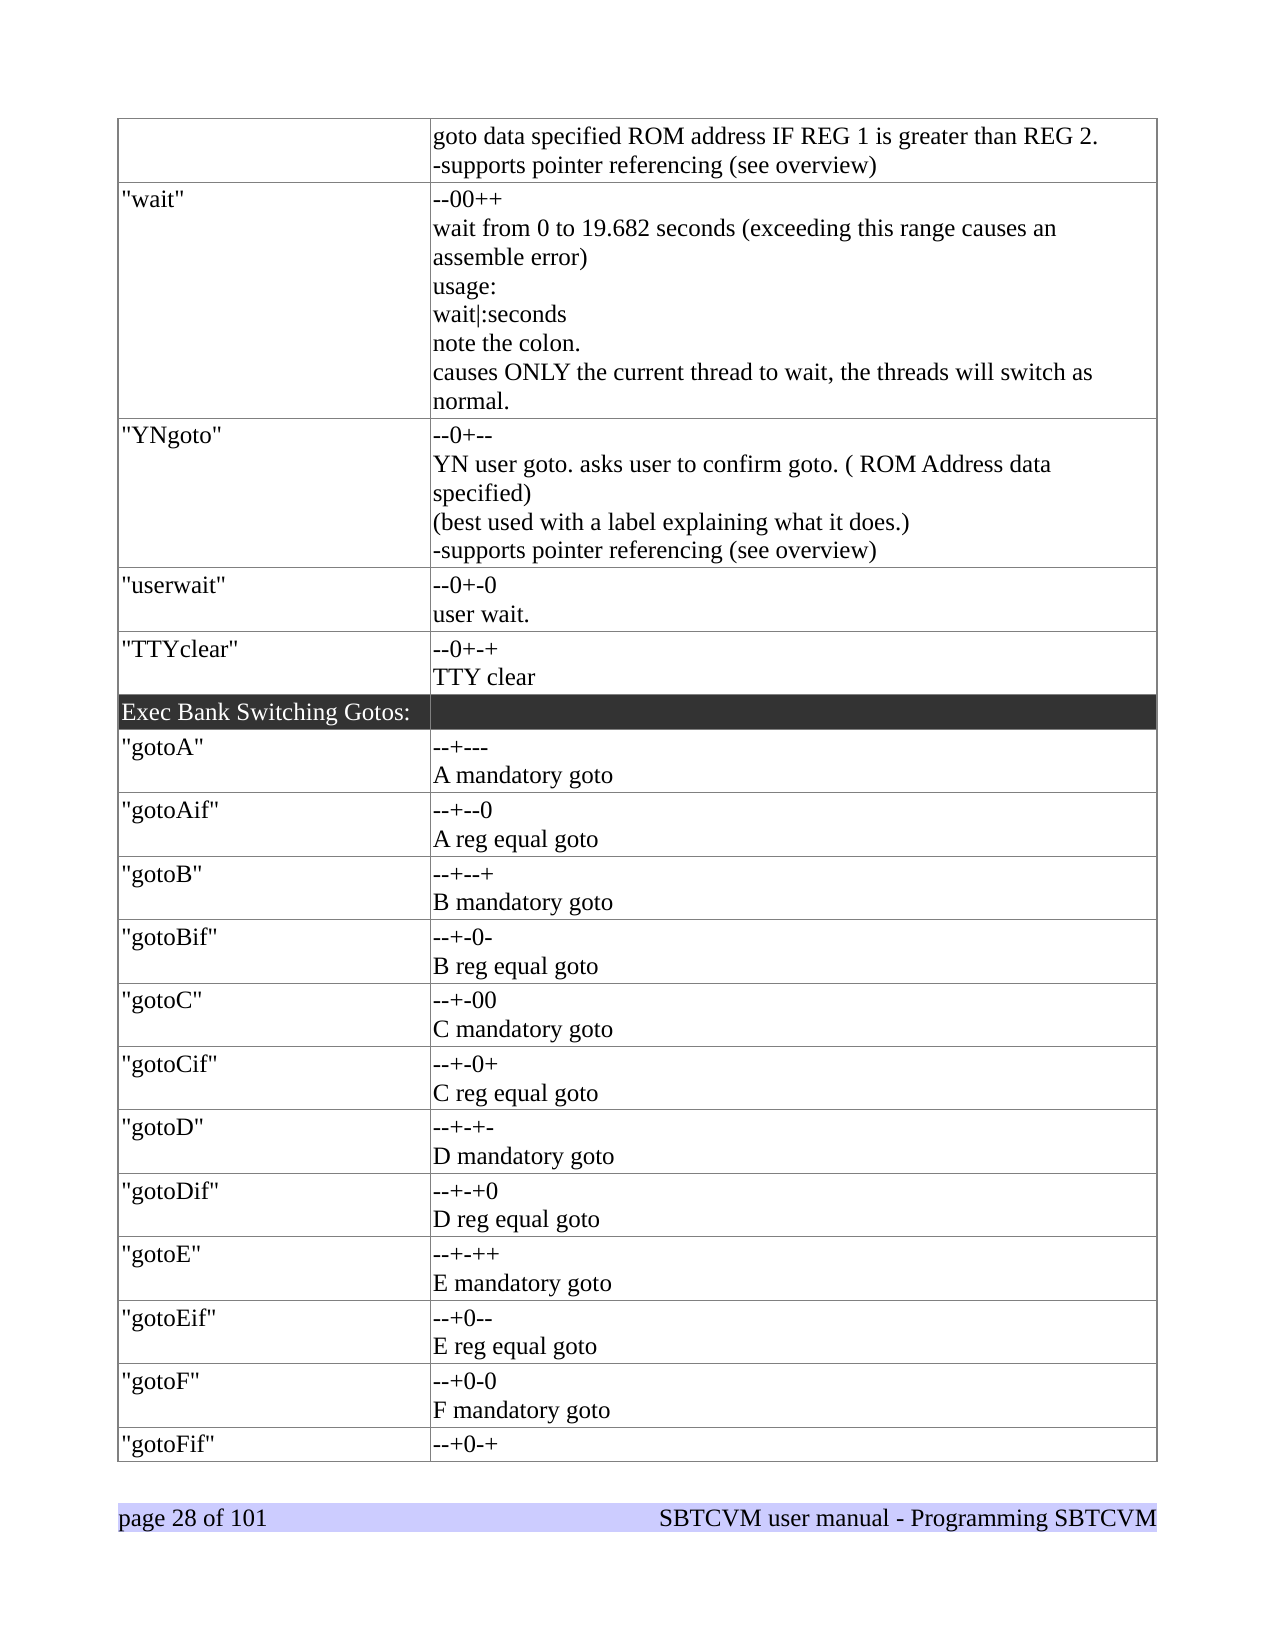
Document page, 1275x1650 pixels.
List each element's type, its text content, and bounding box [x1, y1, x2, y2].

table_cell --00++ wait from 0 to 19.682 seconds (exceeding this range causes an assemble error) usage: wait|:seconds note the colon. causes ONLY the current thread to wait, the threads will switch as normal. [431, 183, 1156, 417]
table_cell "gotoCif" [119, 1047, 430, 1109]
table_cell [119, 119, 430, 182]
table_cell "YNgoto" [119, 419, 430, 567]
table_cell "gotoB" [119, 857, 430, 919]
table_cell "gotoBif" [119, 920, 430, 982]
table_cell --+0-+ [431, 1428, 1156, 1461]
table_cell --0+-- YN user goto. asks user to confirm goto. ( ROM Address data specified) (best used with a label explaining what it does.) -supports pointer referencing (see overview) [431, 419, 1156, 567]
table_cell "gotoAif" [119, 793, 430, 856]
table_cell "gotoA" [119, 730, 430, 792]
table_cell --+0-- E reg equal goto [431, 1301, 1156, 1363]
table_cell Exec Bank Switching Gotos: [119, 695, 430, 729]
table_cell "wait" [119, 183, 430, 417]
table_cell --+--0 A reg equal goto [431, 793, 1156, 856]
table_cell --+-00 C mandatory goto [431, 984, 1156, 1046]
table_cell "gotoEif" [119, 1301, 430, 1363]
table_cell --+0-0 F mandatory goto [431, 1364, 1156, 1427]
table_cell --+-++ E mandatory goto [431, 1237, 1156, 1300]
table_cell [431, 695, 1156, 729]
table_cell --+-0- B reg equal goto [431, 920, 1156, 982]
table_cell --+-0+ C reg equal goto [431, 1047, 1156, 1109]
table_cell "gotoFif" [119, 1428, 430, 1461]
table_cell "gotoDif" [119, 1174, 430, 1236]
table_cell --+--- A mandatory goto [431, 730, 1156, 792]
table_cell goto data specified ROM address IF REG 1 is greater than REG 2. -supports pointer referencing (see overview) [431, 119, 1156, 182]
table_cell "userwait" [119, 568, 430, 631]
table_cell "gotoE" [119, 1237, 430, 1300]
table_cell --+-+0 D reg equal goto [431, 1174, 1156, 1236]
table_cell --0+-+ TTY clear [431, 632, 1156, 694]
table_cell "gotoD" [119, 1110, 430, 1173]
table_cell --+-+- D mandatory goto [431, 1110, 1156, 1173]
table_cell --+--+ B mandatory goto [431, 857, 1156, 919]
table_cell "gotoF" [119, 1364, 430, 1427]
table_cell "TTYclear" [119, 632, 430, 694]
table_cell "gotoC" [119, 984, 430, 1046]
table_cell --0+-0 user wait. [431, 568, 1156, 631]
